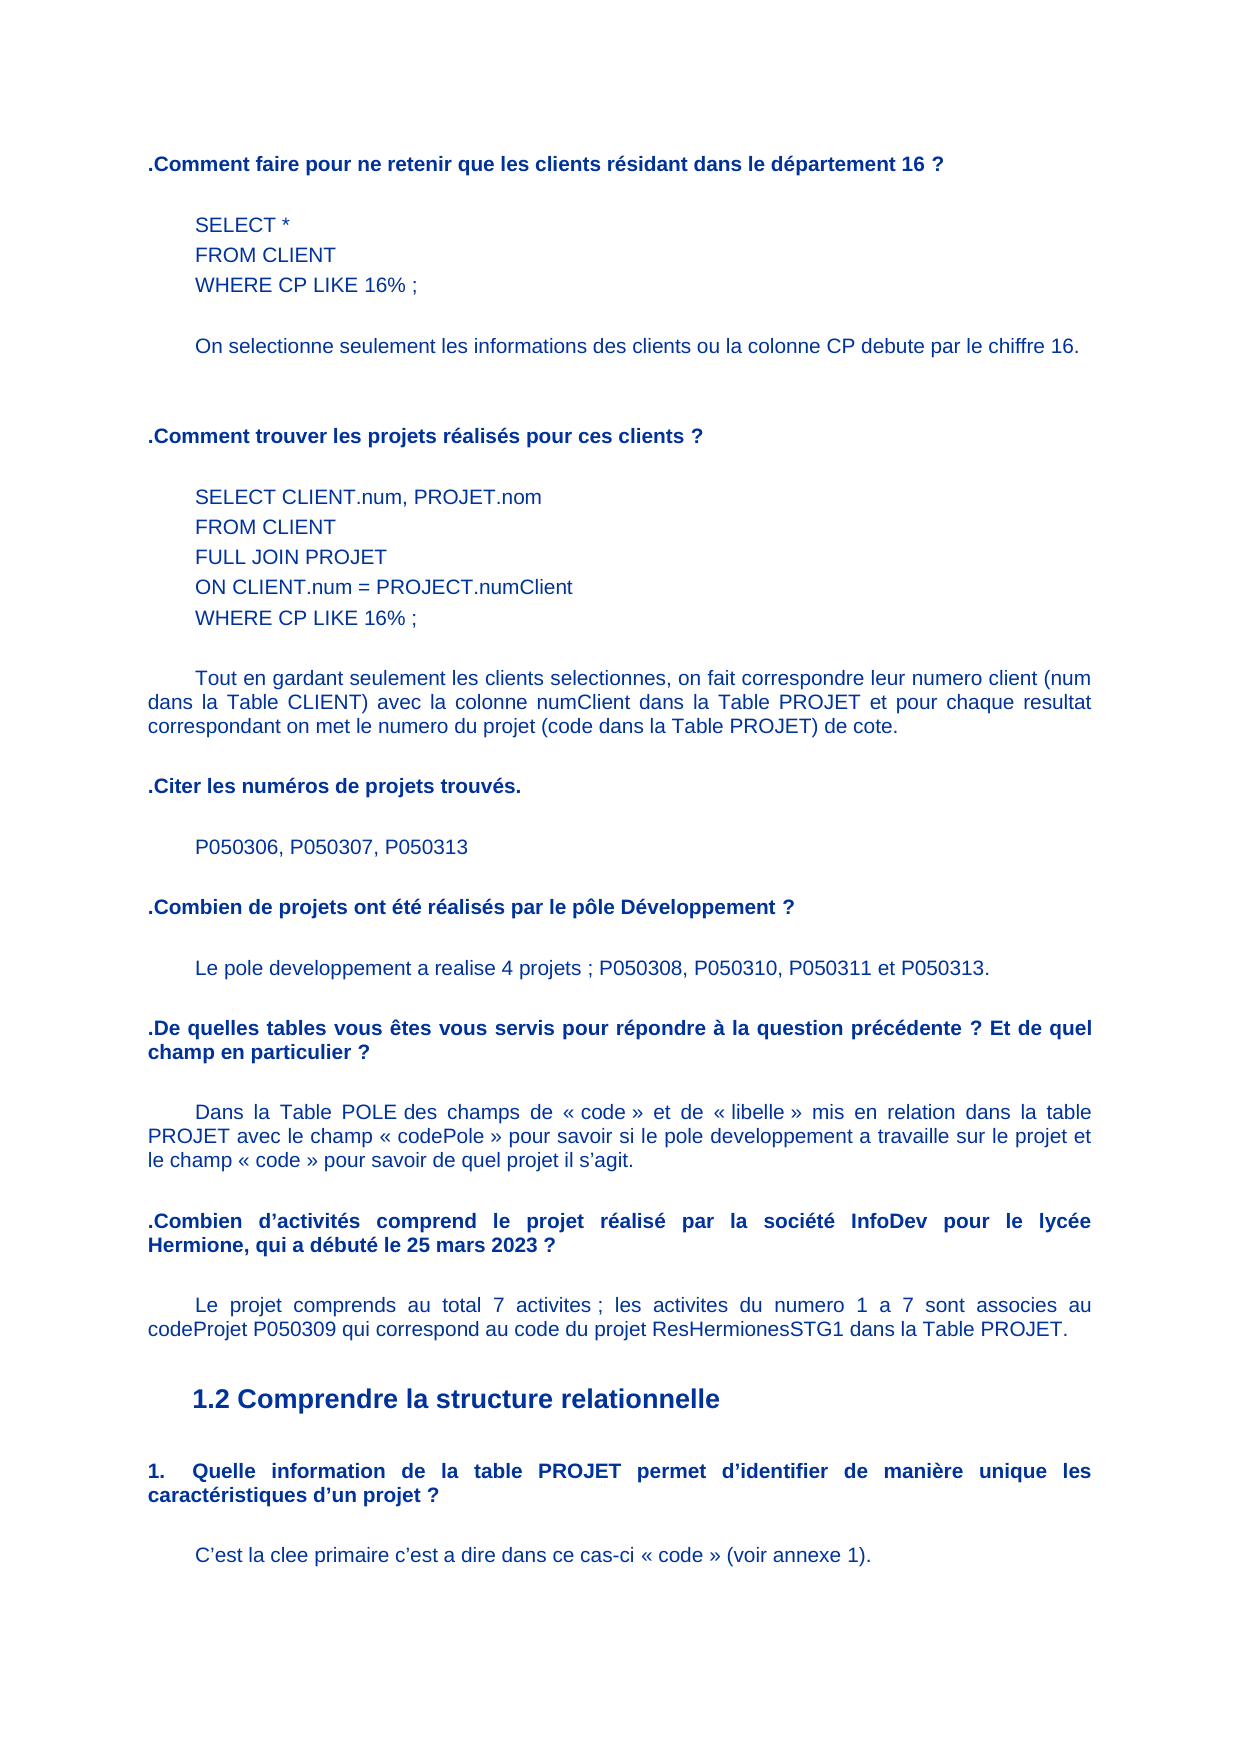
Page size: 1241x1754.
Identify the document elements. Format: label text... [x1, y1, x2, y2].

text On selectionne seulement les informations des clients ou la colonne CP debute par le chiffre 16. [148, 333, 1092, 357]
text Le projet comprends au total 7 activites ; les activites du numero 1 a 7 sont associes au codeProjet P050309 qui correspond au code du projet ResHermionesSTG1 dans la Table PROJET. [148, 1293, 1092, 1341]
text 1.2 Comprendre la structure relationnelle [192, 1383, 1092, 1415]
subtitle Citer les numéros de projets trouvés. [148, 774, 1092, 798]
text WHERE CP LIKE 16% ; [148, 273, 1092, 297]
subtitle Comment faire pour ne retenir que les clients résidant dans le département 16 ? [148, 152, 1092, 176]
text FROM CLIENT [148, 515, 1092, 539]
text ON CLIENT.num = PROJECT.numClient [148, 575, 1092, 599]
text SELECT CLIENT.num, PROJET.nom [148, 484, 1092, 508]
text FROM CLIENT [148, 243, 1092, 267]
text Le pole developpement a realise 4 projets ; P050308, P050310, P050311 et P050313. [148, 955, 1092, 979]
subtitle Comment trouver les projets réalisés pour ces clients ? [148, 424, 1092, 448]
text Tout en gardant seulement les clients selectionnes, on fait correspondre leur numero client (num dans la Table CLIENT) avec la colonne numClient dans la Table PROJET et pour chaque resultat correspondant on met le numero du projet (code dans la Table PROJET) de cote. [148, 666, 1092, 738]
text FULL JOIN PROJET [148, 545, 1092, 569]
subtitle Combien de projets ont été réalisés par le pôle Développement ? [148, 895, 1092, 919]
subtitle Combien d’activités comprend le projet réalisé par la société InfoDev pour le lycée Hermione, qui a débuté le 25 mars 2023 ? [148, 1208, 1092, 1256]
text P050306, P050307, P050313 [148, 834, 1092, 858]
subtitle Quelle information de la table PROJET permet d’identifier de manière unique les caractéristiques d’un projet ? [148, 1458, 1092, 1506]
text SELECT * [148, 213, 1092, 237]
text Dans la Table POLE des champs de « code » et de « libelle » mis en relation dans la table PROJET avec le champ « codePole » pour savoir si le pole developpement a travaille sur le projet et le champ « code » pour savoir de quel projet il s’agit. [148, 1100, 1092, 1172]
text WHERE CP LIKE 16% ; [148, 605, 1092, 629]
text C’est la clee primaire c’est a dire dans ce cas-ci « code » (voir annexe 1). [148, 1543, 1092, 1567]
subtitle De quelles tables vous êtes vous servis pour répondre à la question précédente ? Et de quel champ en particulier ? [148, 1016, 1092, 1064]
